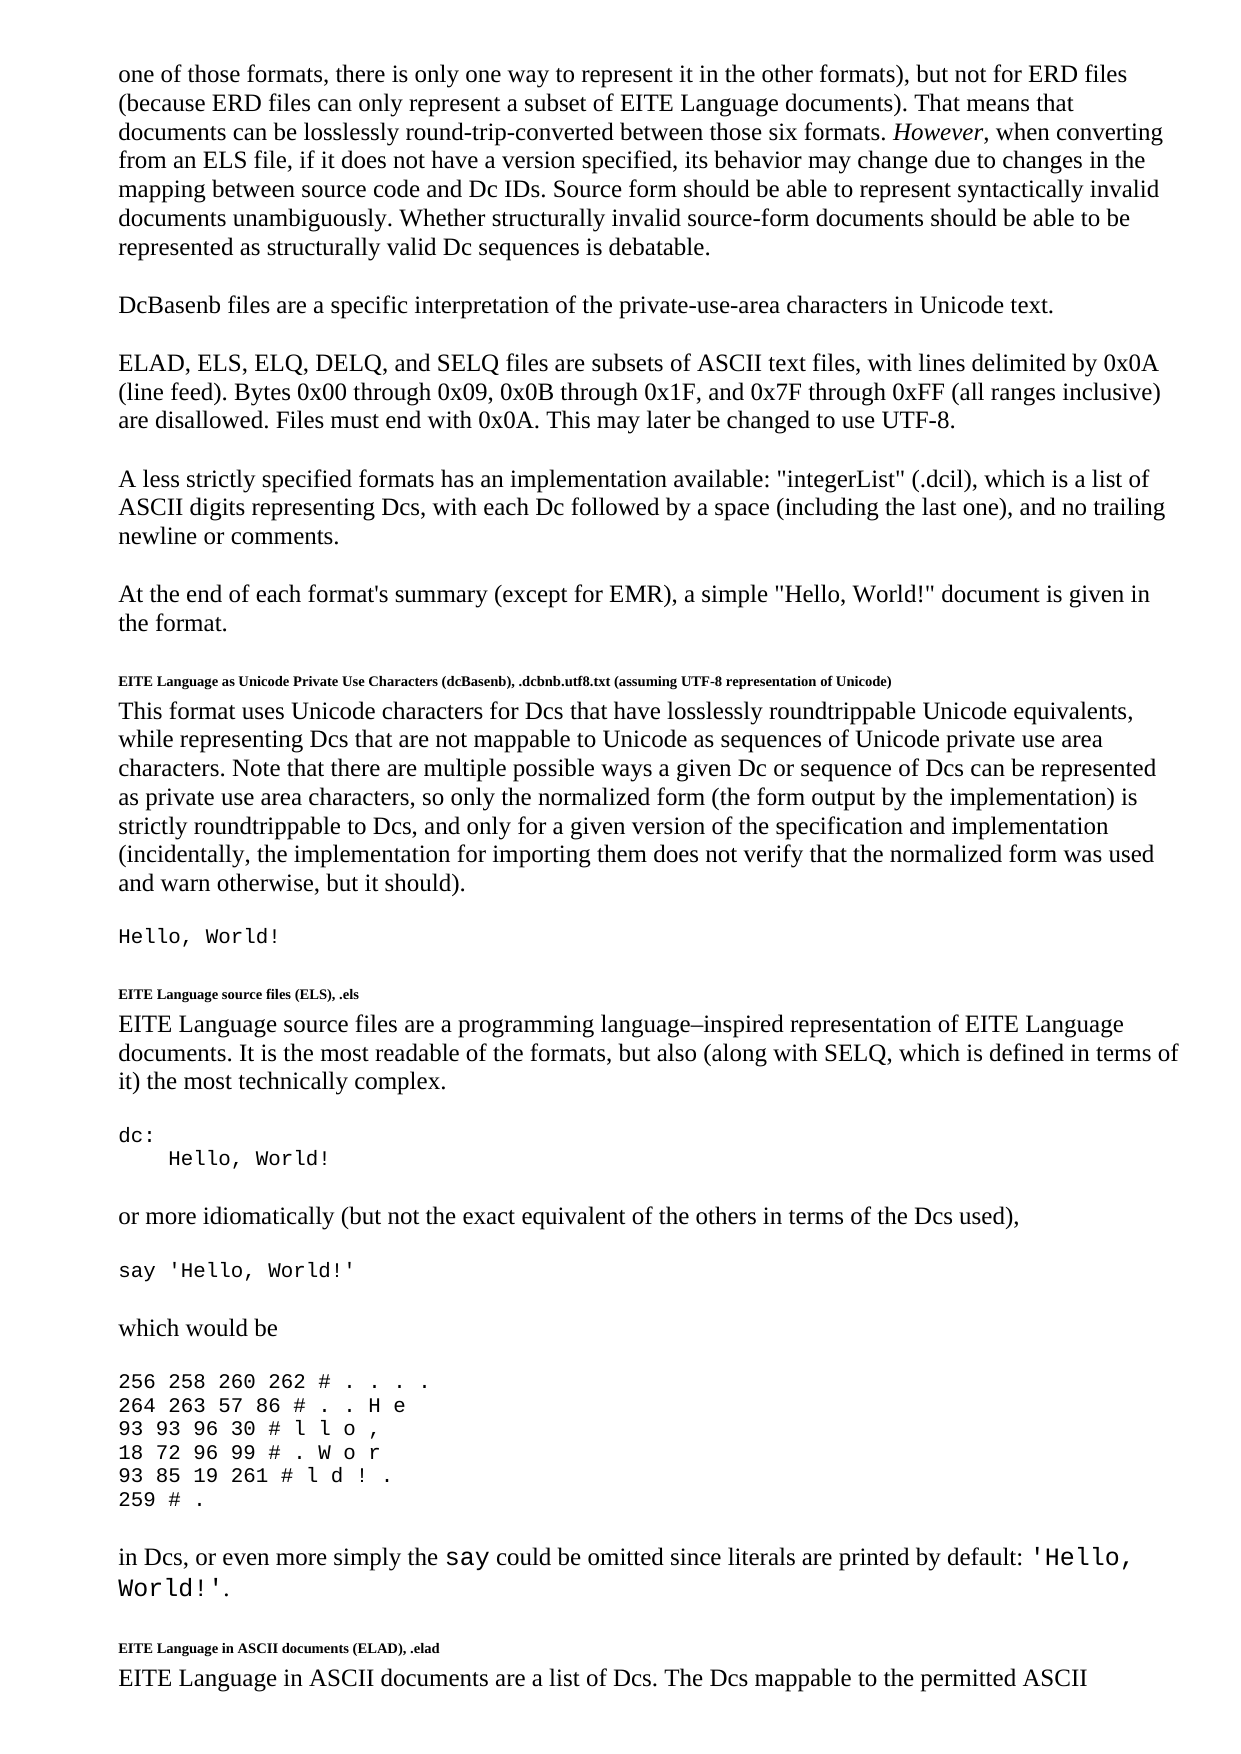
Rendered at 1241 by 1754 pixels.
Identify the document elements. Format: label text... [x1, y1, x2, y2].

text EITE Language in ASCII documents are a list of Dcs. The Dcs mappable to the permitted ASCII [118, 1663, 1181, 1691]
text 256 258 260 262 # . . . . [118, 1371, 1181, 1394]
text Hello, World! [118, 926, 1181, 950]
text EITE Language source files are a programming language–inspired representation of EITE Language documents. It is the most readable of the formats, but also (along with SELQ, which is defined in terms of it) the most technically complex. [118, 1009, 1181, 1095]
text which would be [118, 1313, 1181, 1341]
text one of those formats, there is only one way to represent it in the other formats), but not for ERD files (because ERD files can only represent a subset of EITE Language documents). That means that documents can be losslessly round-trip-converted between those six formats. However, when converting from an ELS file, if it does not have a version specified, its behavior may change due to changes in the mapping between source code and Dc IDs. Source form should be able to represent syntactically invalid documents unambiguously. Whether structurally invalid source-form documents should be able to be represented as structurally valid Dc sequences is debatable. [118, 59, 1181, 260]
text 93 85 19 261 # l d ! . [118, 1466, 1181, 1489]
subtitle EITE Language in ASCII documents (ELAD), .elad [118, 1640, 1181, 1656]
text 264 263 57 86 # . . H e [118, 1394, 1181, 1418]
subtitle EITE Language source files (ELS), .els [118, 986, 1181, 1003]
text ELAD, ELS, ELQ, DELQ, and SELQ files are subsets of ASCII text files, with lines delimited by 0x0A (line feed). Bytes 0x00 through 0x09, 0x0B through 0x1F, and 0x7F through 0xFF (all ranges inclusive) are disallowed. Files must end with 0x0A. This may later be changed to use UTF-8. [118, 348, 1181, 434]
text say 'Hello, World!' [118, 1259, 1181, 1283]
text At the end of each format's summary (except for EMR), a simple "Hello, World!" document is given in the format. [118, 579, 1181, 637]
text This format uses Unicode characters for Dcs that have losslessly roundtrippable Unicode equivalents, while representing Dcs that are not mappable to Unicode as sequences of Unicode private use area characters. Note that there are multiple possible ways a given Dc or sequence of Dcs can be represented as private use area characters, so only the normalized form (the form output by the implementation) is strictly roundtrippable to Dcs, and only for a given version of the specification and implementation (incidentally, the implementation for importing them does not verify that the normalized form was used and warn otherwise, but it should). [118, 696, 1181, 897]
text 259 # . [118, 1489, 1181, 1513]
text dc: [118, 1124, 1181, 1148]
text Hello, World! [118, 1148, 1181, 1172]
text 93 93 96 30 # l l o , [118, 1418, 1181, 1442]
subtitle EITE Language as Unicode Private Use Characters (dcBasenb), .dcbnb.utf8.txt (assuming UTF-8 representation of Unicode) [118, 673, 1181, 689]
text or more idiomatically (but not the exact equivalent of the others in terms of the Dcs used), [118, 1201, 1181, 1230]
text A less strictly specified formats has an implementation available: "integerList" (.dcil), which is a list of ASCII digits representing Dcs, with each Dc followed by a space (including the last one), and no trailing newline or comments. [118, 464, 1181, 550]
text DcBasenb files are a specific interpretation of the private-use-area characters in Unicode text. [118, 290, 1181, 318]
text in Dcs, or even more simply the say could be omitted since literals are printed by default: 'Hello, World!'. [118, 1542, 1181, 1604]
text 18 72 96 99 # . W o r [118, 1442, 1181, 1466]
